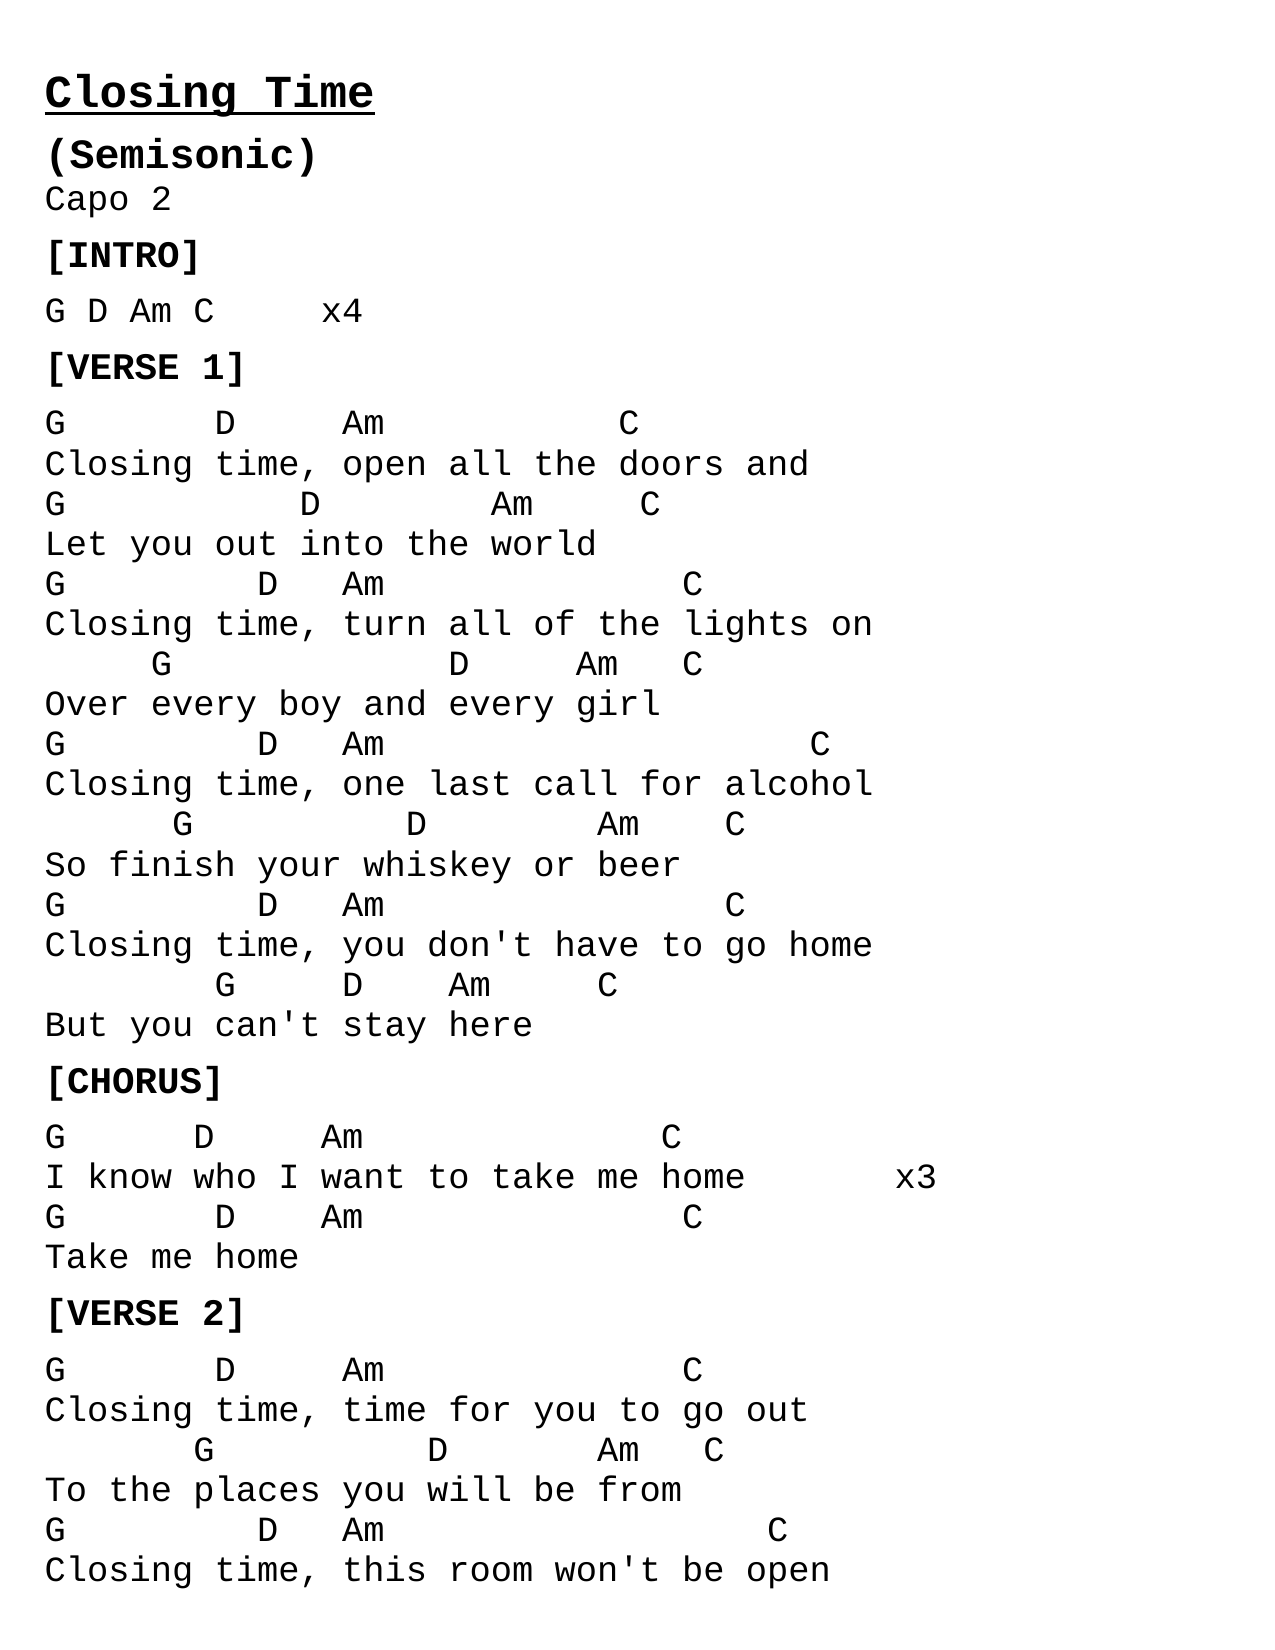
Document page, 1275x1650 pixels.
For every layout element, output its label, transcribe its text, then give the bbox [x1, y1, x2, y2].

text G D Am C [44, 566, 1231, 606]
text G D Am C [44, 806, 1231, 846]
text Closing time, this room won't be open [44, 1552, 1231, 1592]
text G D Am C [44, 1512, 1231, 1552]
text G D Am C [44, 1432, 1231, 1472]
text G D Am C [44, 486, 1231, 526]
subtitle [INTRO] [44, 236, 1231, 278]
subtitle [CHORUS] [44, 1062, 1231, 1104]
text To the places you will be from [44, 1472, 1231, 1512]
subtitle [VERSE 2] [44, 1294, 1231, 1337]
text Let you out into the world [44, 526, 1231, 566]
text G D Am C [44, 1119, 1231, 1159]
text Closing time, turn all of the lights on [44, 606, 1231, 646]
text G D Am C [44, 1199, 1231, 1239]
text Closing time, you don't have to go home [44, 927, 1231, 967]
text G D Am C [44, 967, 1231, 1007]
text Closing time, time for you to go out [44, 1392, 1231, 1432]
subtitle Closing Time [44, 69, 1231, 121]
text Capo 2 [44, 181, 1231, 221]
text G D Am C [44, 646, 1231, 686]
text Closing time, one last call for alcohol [44, 766, 1231, 806]
text G D Am C x4 [44, 293, 1231, 333]
subtitle [VERSE 1] [44, 348, 1231, 391]
text G D Am C [44, 887, 1231, 927]
text Over every boy and every girl [44, 686, 1231, 726]
text G D Am C [44, 1352, 1231, 1392]
text I know who I want to take me home x3 [44, 1159, 1231, 1199]
text G D Am C [44, 405, 1231, 445]
subtitle (Semisonic) [44, 134, 1231, 181]
text But you can't stay here [44, 1007, 1231, 1047]
text Take me home [44, 1239, 1231, 1279]
text G D Am C [44, 726, 1231, 766]
text So finish your whiskey or beer [44, 846, 1231, 887]
text Closing time, open all the doors and [44, 445, 1231, 486]
